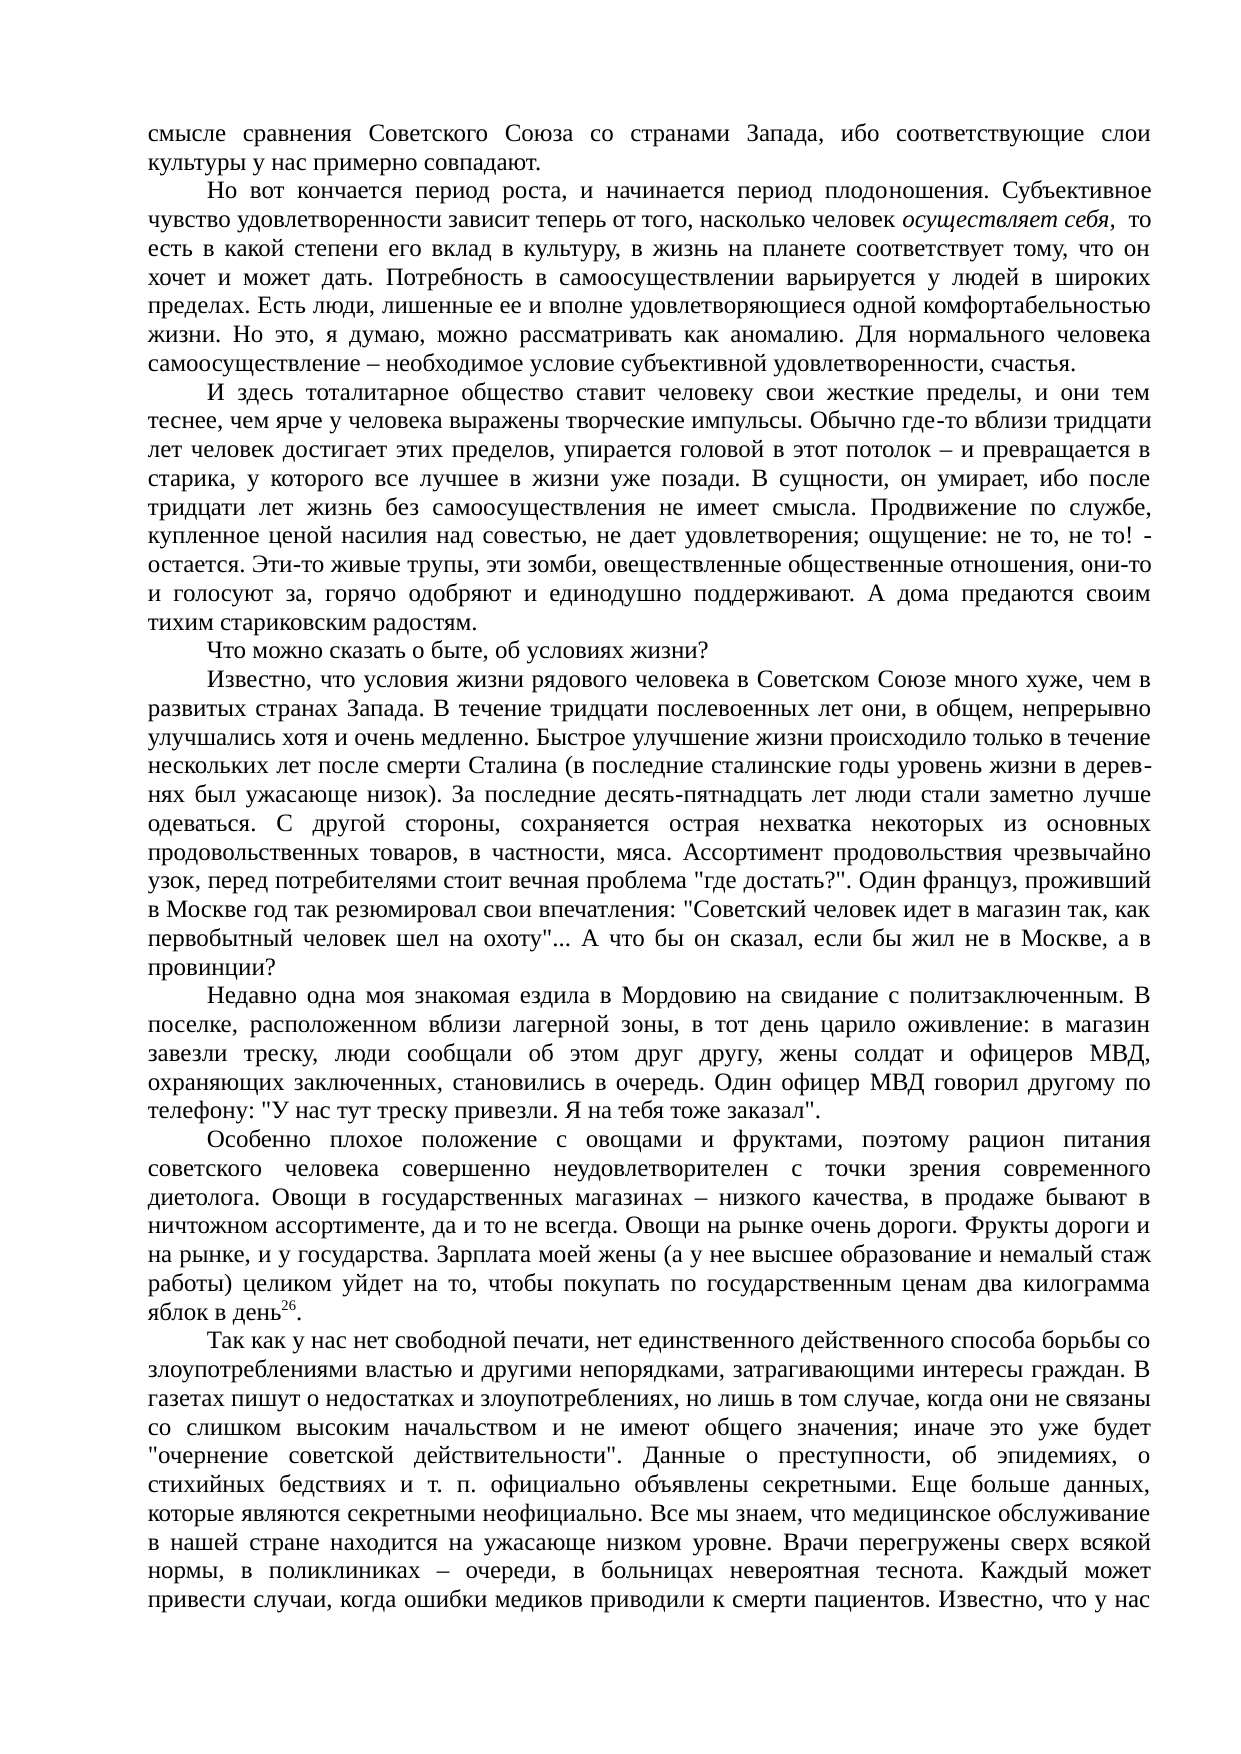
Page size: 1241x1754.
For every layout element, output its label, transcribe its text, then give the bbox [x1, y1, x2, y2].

text Известно, что условия жизни рядового человека в Советском Союзе много хуже, чем в развитых странах Запада. В течение тридцати послевоенных лет они, в общем, непрерывно улучшались хотя и очень медленно. Быстрое улучшение жизни происходило только в течение нескольких лет после смерти Сталина (в последние сталинские годы уровень жизни в дерев­нях был ужасающе низок). За последние десять‑пятнадцать лет люди стали заметно лучше одеваться. С другой стороны, сохраняется острая нехватка некоторых из основных продовольственных товаров, в частности, мяса. Ассортимент продовольствия чрезвычайно узок, перед потребителями стоит вечная проблема "где достать?". Один француз, проживший в Москве год так резюмировал свои впечатления: "Советский человек идет в магазин так, как первобытный человек шел на охоту"... А что бы он сказал, если бы жил не в Москве, а в провинции? [148, 664, 1152, 981]
text И здесь тоталитарное общество ставит человеку свои жесткие пределы, и они тем теснее, чем ярче у человека выражены творческие импульсы. Обычно где‑то вблизи тридцати лет человек достигает этих пределов, упирается головой в этот потолок – и превращается в старика, у которого все лучшее в жизни уже позади. В сущности, он умирает, ибо после тридцати лет жизнь без самоосуществления не имеет смысла. Продвиже­ние по службе, купленное ценой насилия над совестью, не дает удовлетворения; ощущение: не то, не то! ‑ остается. Эти‑то живые трупы, эти зомби, овеществленные общественные отно­шения, они‑то и голосуют за, горячо одобряют и единодушно поддерживают. А дома предаются своим тихим стариковским радостям. [148, 377, 1152, 636]
text Но вот кончается период роста, и начинается период плодо­ношения. Субъективное чувство удовлетворенности зависит теперь от того, насколько человек осуществляет себя, то есть в какой степени его вклад в культуру, в жизнь на планете соответствует тому, что он хочет и может дать. Потребность в самоосуществлении варьируется у людей в широких пределах. Есть люди, лишенные ее и вполне удовлетворяющиеся одной комфортабельностью жизни. Но это, я думаю, можно рассматривать как аномалию. Для нормального человека самоосуществление – необходимое условие субъективной удовлетворенности, счастья. [148, 176, 1152, 377]
text Недавно одна моя знакомая ездила в Мордовию на свидание с политзаключенным. В поселке, расположенном вблизи лагерной зоны, в тот день царило оживление: в магазин завезли треску, люди сообщали об этом друг другу, жены солдат и офицеров МВД, охраняющих заключенных, становились в очередь. Один офицер МВД говорил другому по телефону: "У нас тут треску привезли. Я на тебя тоже заказал". [148, 981, 1152, 1124]
text Особенно плохое положение с овощами и фруктами, поэтому рацион питания советского человека совершенно неудовлетворителен с точки зрения современного диетолога. Овощи в государственных магазинах – низкого качества, в продаже бывают в ничтожном ассортименте, да и то не всегда. Овощи на рынке очень дороги. Фрукты дороги и на рынке, и у государства. Зарплата моей жены (а у нее высшее образование и немалый стаж работы) целиком уйдет на то, чтобы покупать по государственным ценам два килограмма яблок в день26. [148, 1124, 1152, 1326]
text смысле сравнения Советского Союза со странами Запада, ибо соответствующие слои культуры у нас примерно совпадают. [148, 118, 1152, 176]
text Так как у нас нет свободной печати, нет единственного действенного способа борьбы со злоупотреблениями властью и другими непорядками, затрагивающими интересы граждан. В газетах пишут о недостатках и злоупотреблениях, но лишь в том случае, когда они не связаны со слишком высоким начальством и не имеют общего значения; иначе это уже будет "очернение советской действительности". Данные о преступности, об эпидемиях, о стихийных бедствиях и т. п. официально объявлены секретными. Еще больше данных, которые являются секретными неофициально. Все мы знаем, что медицинское обслуживание в нашей стране находится на ужасающе низком уровне. Врачи перегружены сверх всякой нормы, в поликлиниках – очереди, в больницах невероятная теснота. Каждый может привести случаи, когда ошибки медиков приводили к смерти пациентов. Известно, что у нас [148, 1326, 1152, 1613]
text Что можно сказать о быте, об условиях жизни? [148, 636, 1152, 664]
